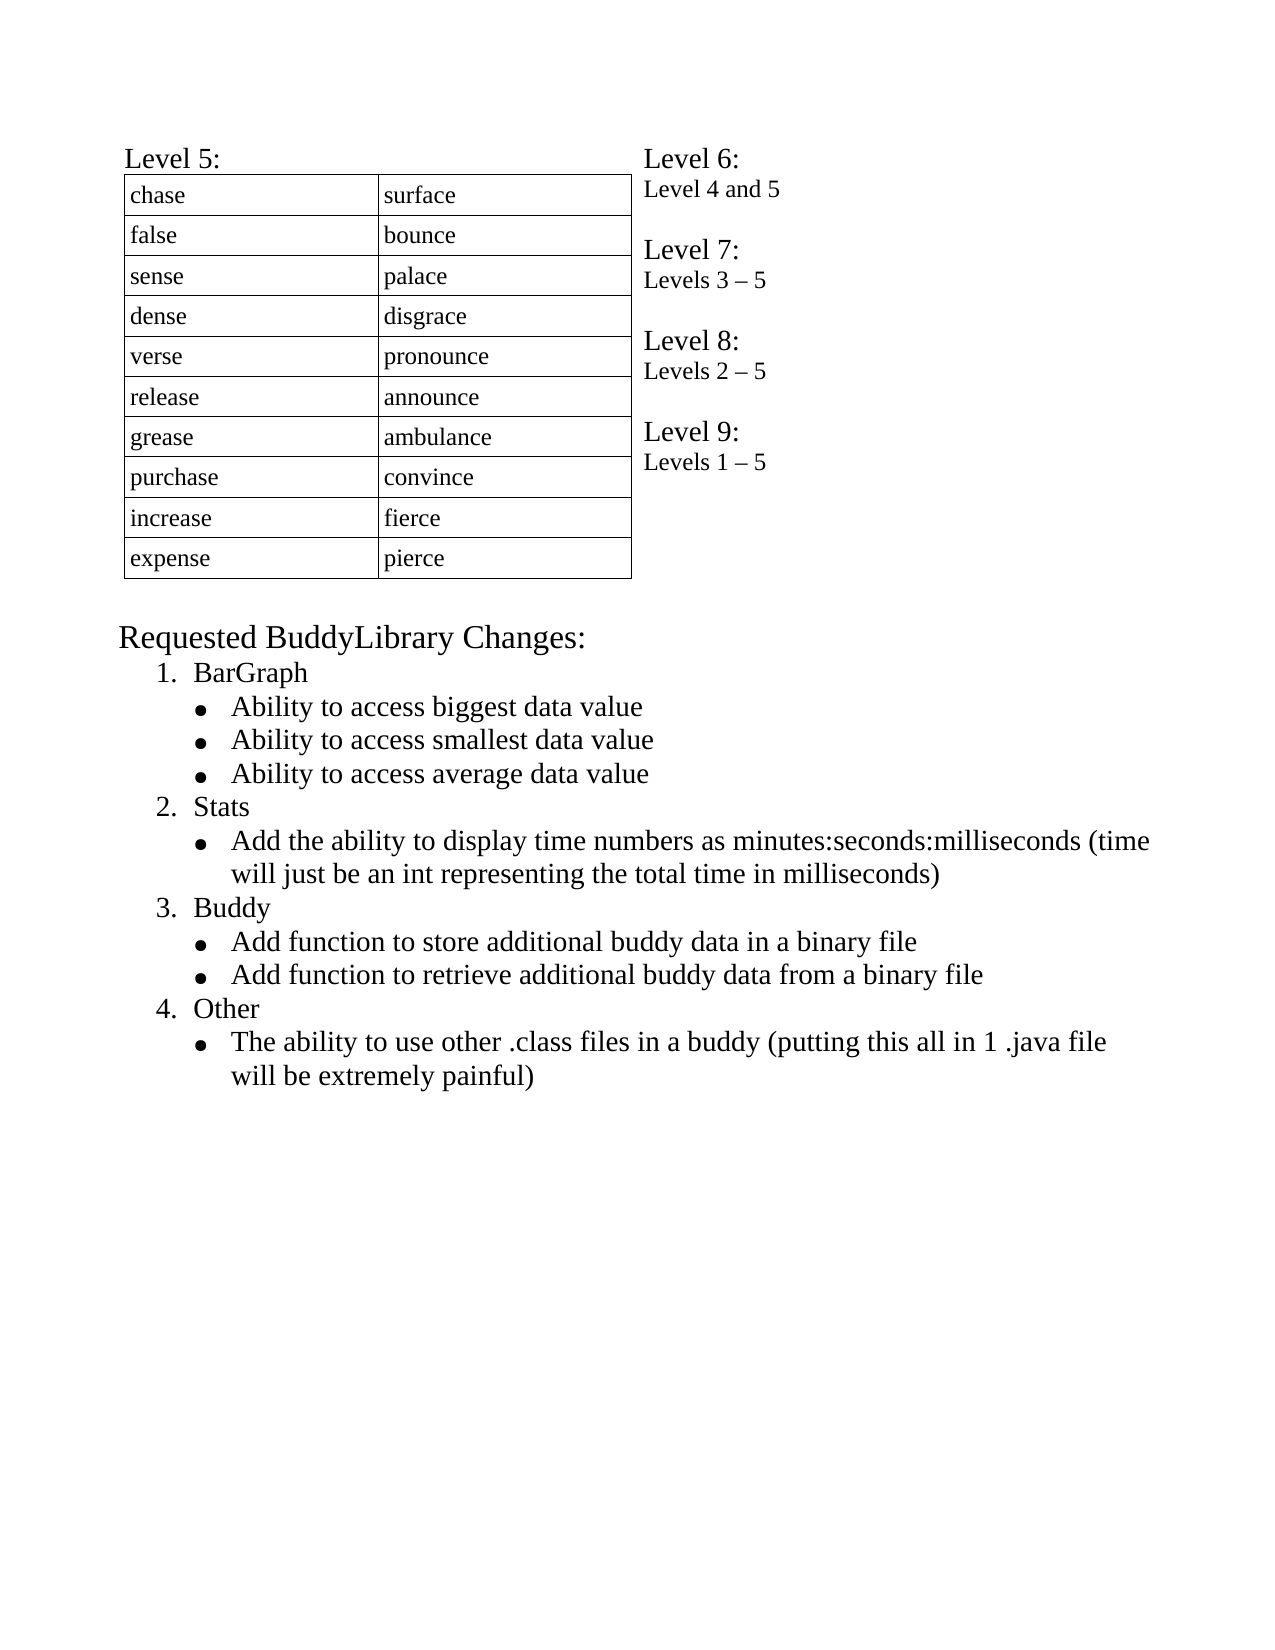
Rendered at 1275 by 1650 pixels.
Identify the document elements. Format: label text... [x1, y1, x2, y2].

table_cell expense [125, 538, 378, 577]
table_cell release [125, 377, 378, 416]
table_cell increase [125, 498, 378, 537]
table_cell bounce [379, 216, 631, 255]
table_cell pronounce [379, 337, 631, 376]
list Ability to access smallest data value [193, 722, 1157, 756]
table_cell dense [125, 296, 378, 336]
list Buddy [156, 890, 1157, 924]
table_cell Level 5: [118, 135, 637, 588]
table_header chase [125, 175, 378, 214]
table_cell fierce [379, 498, 631, 537]
list Other [156, 991, 1157, 1024]
table_cell [638, 118, 1157, 135]
table_cell pierce [379, 538, 631, 577]
table_cell [118, 118, 637, 135]
list Ability to access biggest data value [193, 689, 1157, 722]
table_cell verse [125, 337, 378, 376]
text Requested BuddyLibrary Changes: [118, 617, 1157, 655]
list Add the ability to display time numbers as minutes:seconds:milliseconds (time will just be an int representing the total time in milliseconds) [193, 823, 1157, 890]
list Ability to access average data value [193, 756, 1157, 789]
table_header surface [379, 175, 631, 214]
table_cell grease [125, 417, 378, 456]
list BarGraph [156, 655, 1157, 689]
table_cell disgrace [379, 296, 631, 336]
table_cell announce [379, 377, 631, 416]
table_cell palace [379, 256, 631, 295]
list Add function to retrieve additional buddy data from a binary file [193, 957, 1157, 991]
table_cell false [125, 216, 378, 255]
list Add function to store additional buddy data in a binary file [193, 924, 1157, 957]
table_cell sense [125, 256, 378, 295]
table_cell ambulance [379, 417, 631, 456]
table_cell Level 6: Level 4 and 5 Level 7: Levels 3 – 5 Level 8: Levels 2 – 5 Level 9: Levels 1 – 5 [638, 135, 1157, 588]
table_cell purchase [125, 457, 378, 497]
list Stats [156, 789, 1157, 823]
table_cell convince [379, 457, 631, 497]
list The ability to use other .class files in a buddy (putting this all in 1 .java file will be extremely painful) [193, 1024, 1157, 1091]
